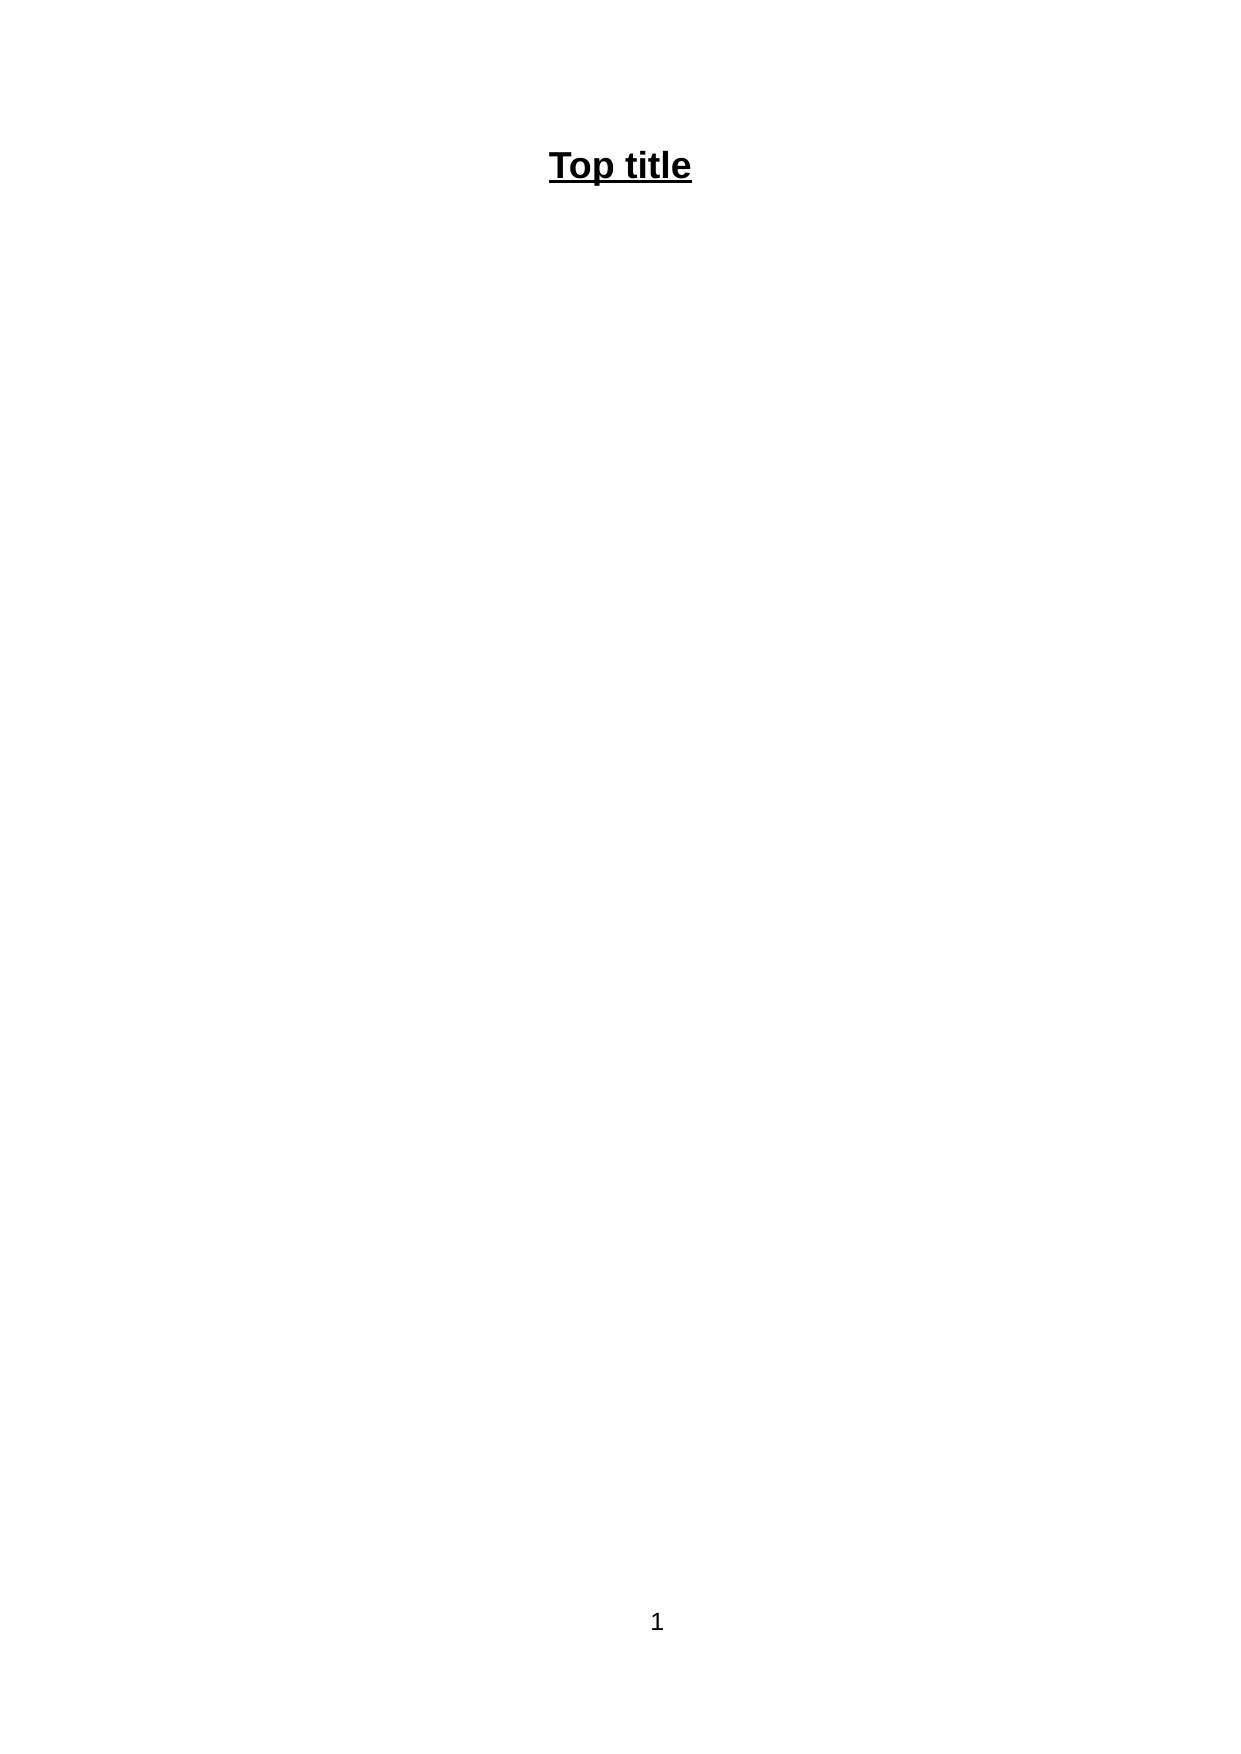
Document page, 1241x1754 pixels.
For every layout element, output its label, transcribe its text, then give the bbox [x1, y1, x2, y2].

subtitle Top title [118, 143, 1122, 186]
